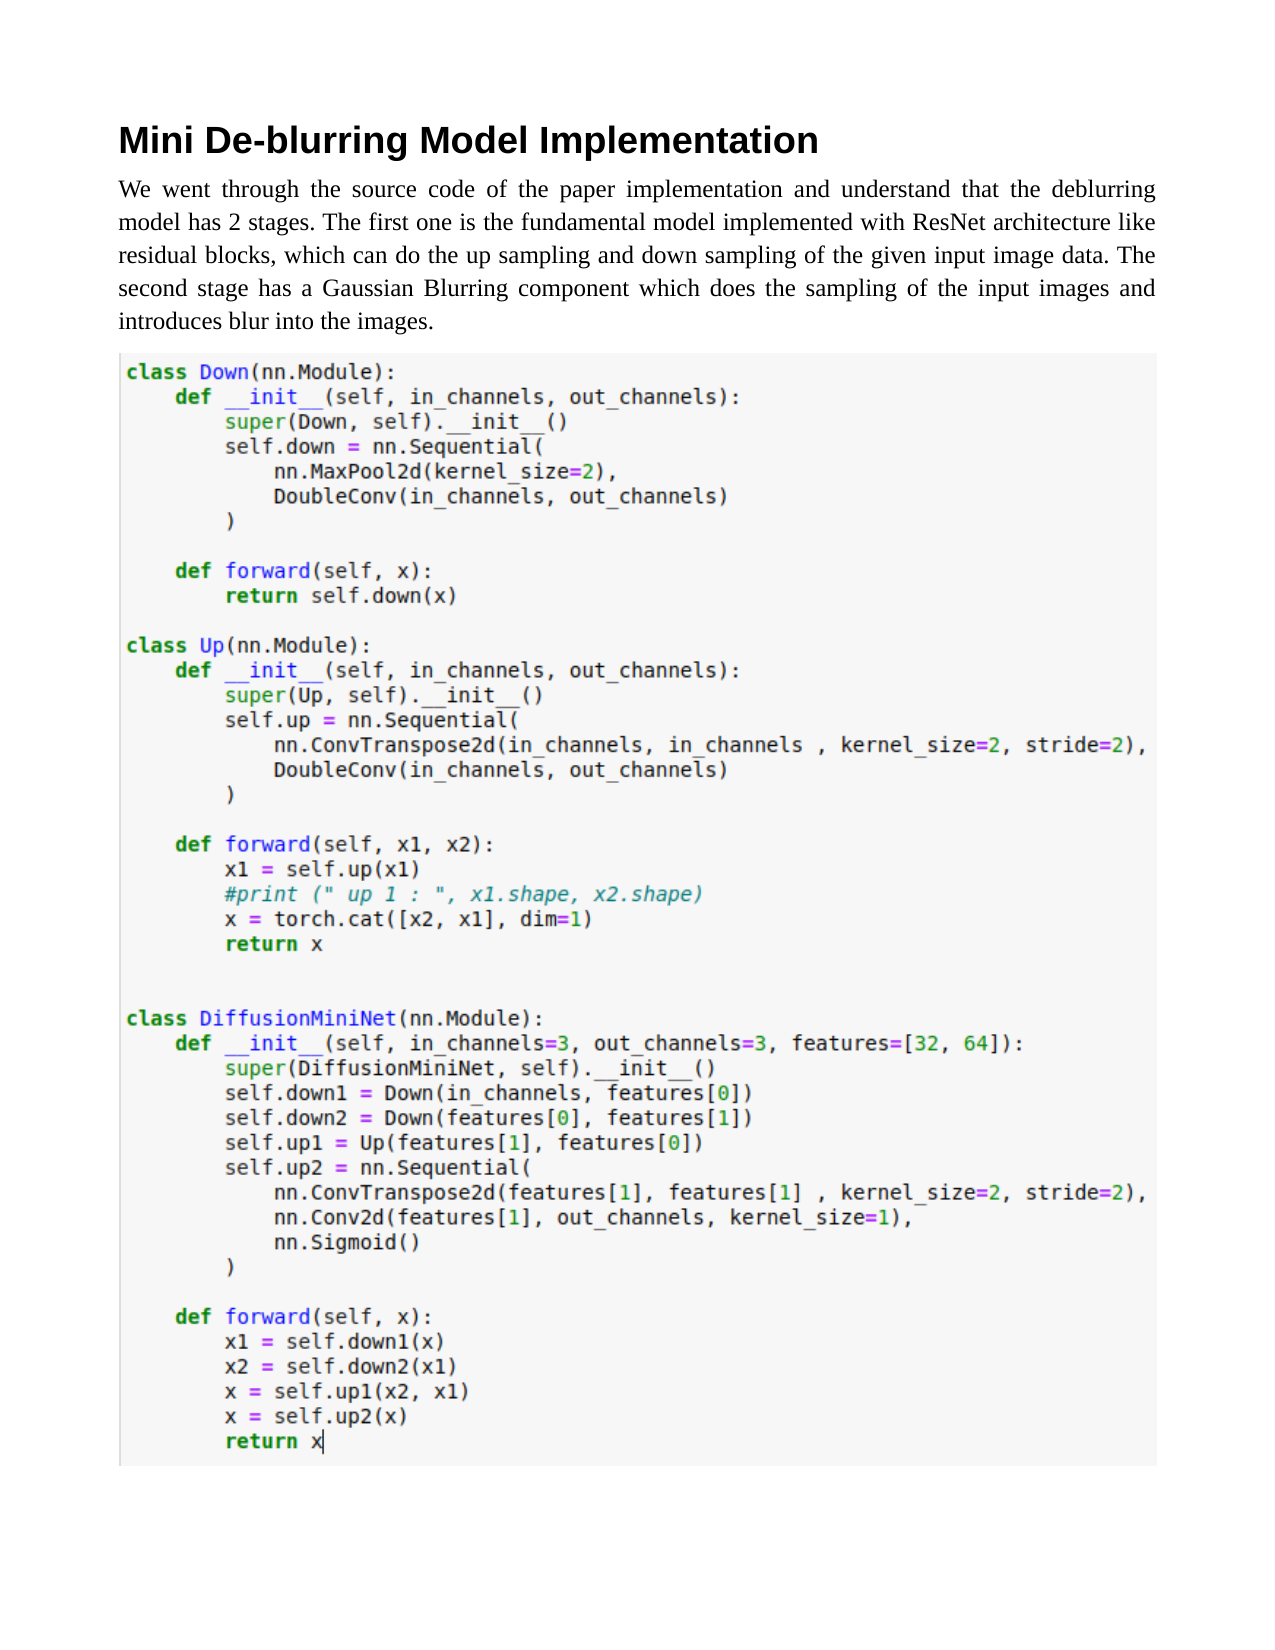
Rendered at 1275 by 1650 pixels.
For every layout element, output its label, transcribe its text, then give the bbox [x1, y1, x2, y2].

text We went through the source code of the paper implementation and understand that the deblurring model has 2 stages. The first one is the fundamental model implemented with ResNet architecture like residual blocks, which can do the up sampling and down sampling of the given input image data. The second stage has a Gaussian Blurring component which does the sampling of the input images and introduces blur into the images. [118, 174, 1157, 335]
picture [118, 353, 1157, 1466]
subtitle Mini De-blurring Model Implementation [118, 118, 1157, 162]
